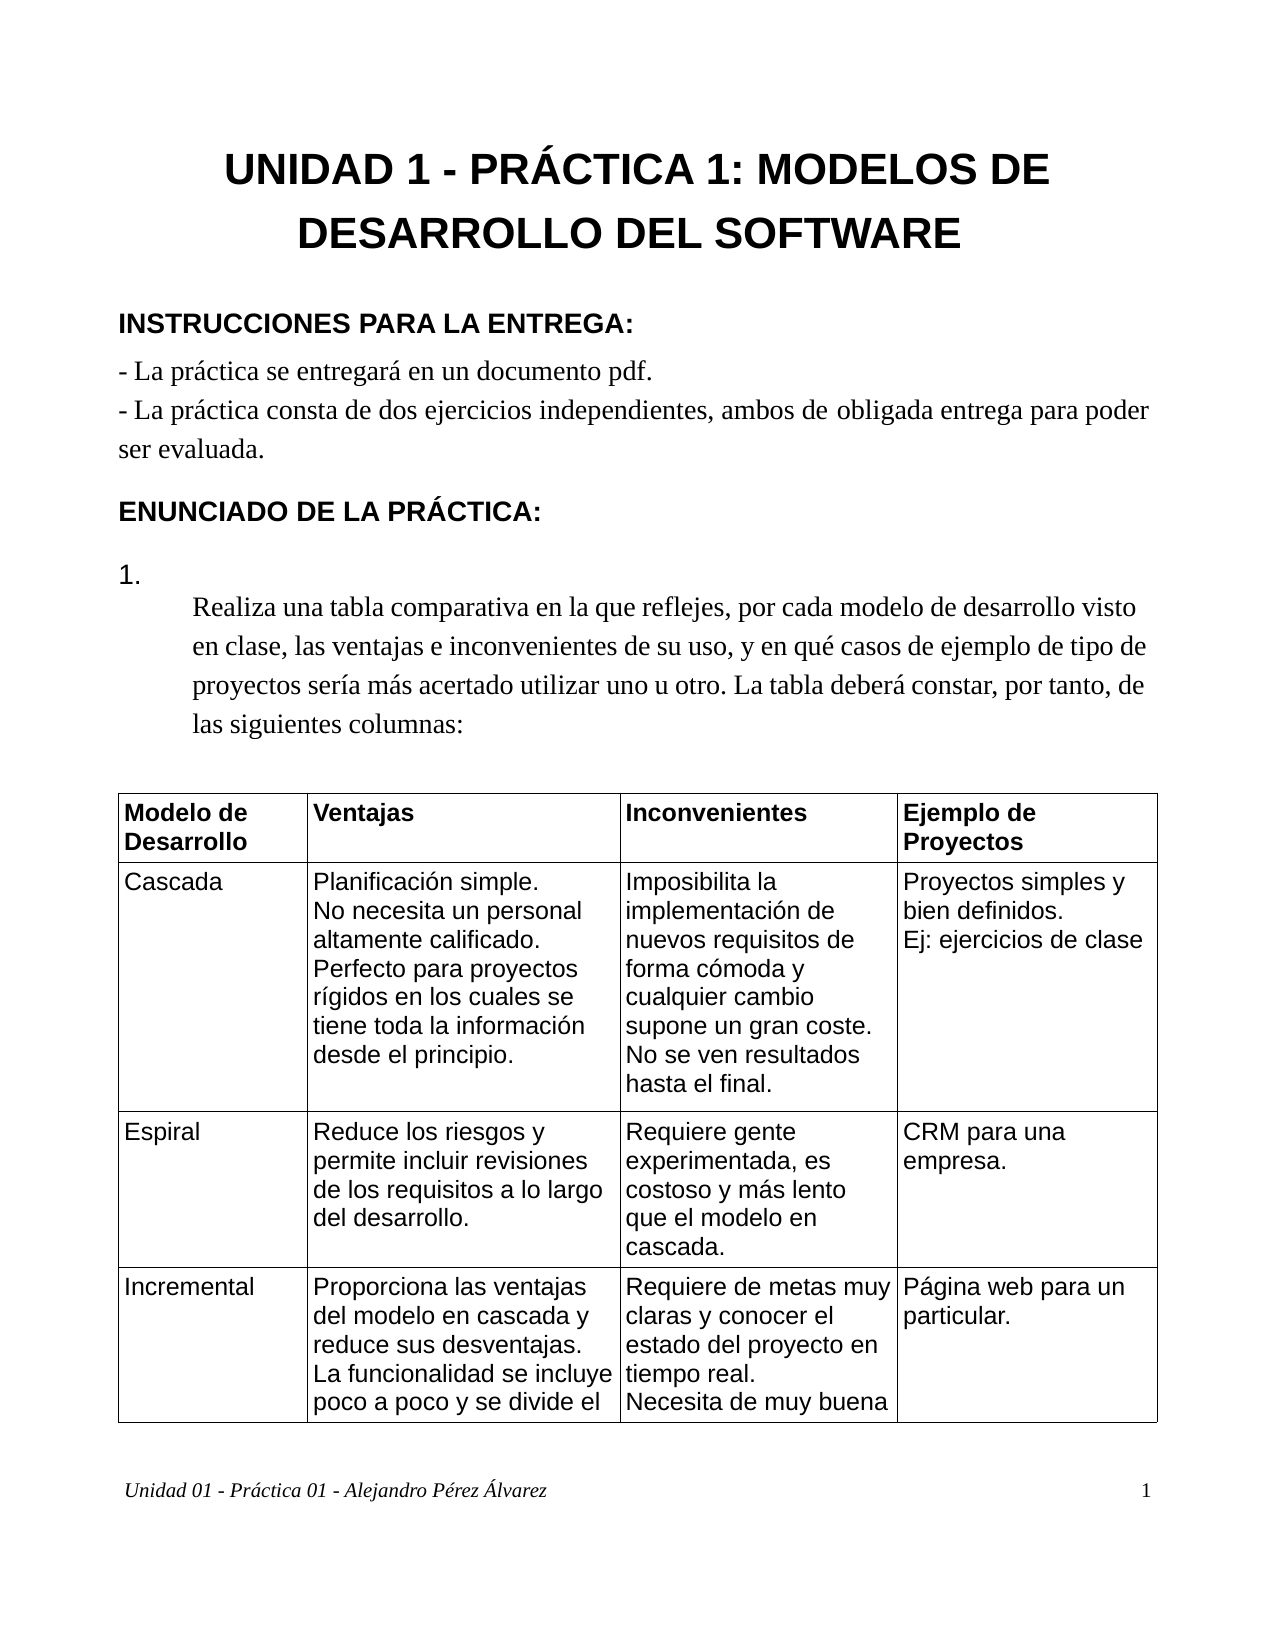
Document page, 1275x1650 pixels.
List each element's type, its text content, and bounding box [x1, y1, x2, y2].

table_cell Requiere gente experimentada, es costoso y más lento que el modelo en cascada. [621, 1112, 897, 1267]
text Realiza una tabla comparativa en la que reflejes, por cada modelo de desarrollo visto en clase, las ventajas e inconvenientes de su uso, y en qué casos de ejemplo de tipo de proyectos sería más acertado utilizar uno u otro. La tabla deberá constar, por tanto, de las siguientes columnas: [192, 590, 1157, 739]
title UNIDAD 1 - PRÁCTICA 1: MODELOS DE DESARROLLO DEL SOFTWARE [118, 143, 1157, 261]
table_cell Requiere de metas muy claras y conocer el estado del proyecto en tiempo real. Necesita de muy buena [621, 1268, 897, 1422]
table_header Ejemplo de Proyectos [898, 794, 1157, 862]
table_cell Página web para un particular. [898, 1268, 1157, 1422]
text - La práctica se entregará en un documento pdf. - La práctica consta de dos ejercicios independientes, ambos de ​obligada entrega para poder ser evaluada. [118, 354, 1157, 464]
table_cell Cascada [119, 863, 307, 1111]
table_cell Incremental [119, 1268, 307, 1422]
table_cell Planificación simple. No necesita un personal altamente calificado. Perfecto para proyectos rígidos en los cuales se tiene toda la información desde el principio. [308, 863, 620, 1111]
subtitle INSTRUCCIONES PARA LA ENTREGA: [118, 298, 1157, 342]
table_header Modelo de Desarrollo [119, 794, 307, 862]
table_cell Espiral [119, 1112, 307, 1267]
subtitle ENUNCIADO DE LA PRÁCTICA: [118, 485, 1157, 529]
table_cell Imposibilita la implementación de nuevos requisitos de forma cómoda y cualquier cambio supone un gran coste. No se ven resultados hasta el final. [621, 863, 897, 1111]
table_cell Proyectos simples y bien definidos. Ej: ejercicios de clase [898, 863, 1157, 1111]
table_cell Reduce los riesgos y permite incluir revisiones de los requisitos a lo largo del desarrollo. [308, 1112, 620, 1267]
table_cell Proporciona las ventajas del modelo en cascada y reduce sus desventajas. La funcionalidad se incluye poco a poco y se divide el [308, 1268, 620, 1422]
table_header Ventajas [308, 794, 620, 862]
table_cell CRM para una empresa. [898, 1112, 1157, 1267]
text 1. [118, 529, 1157, 590]
table_header Inconvenientes [621, 794, 897, 862]
